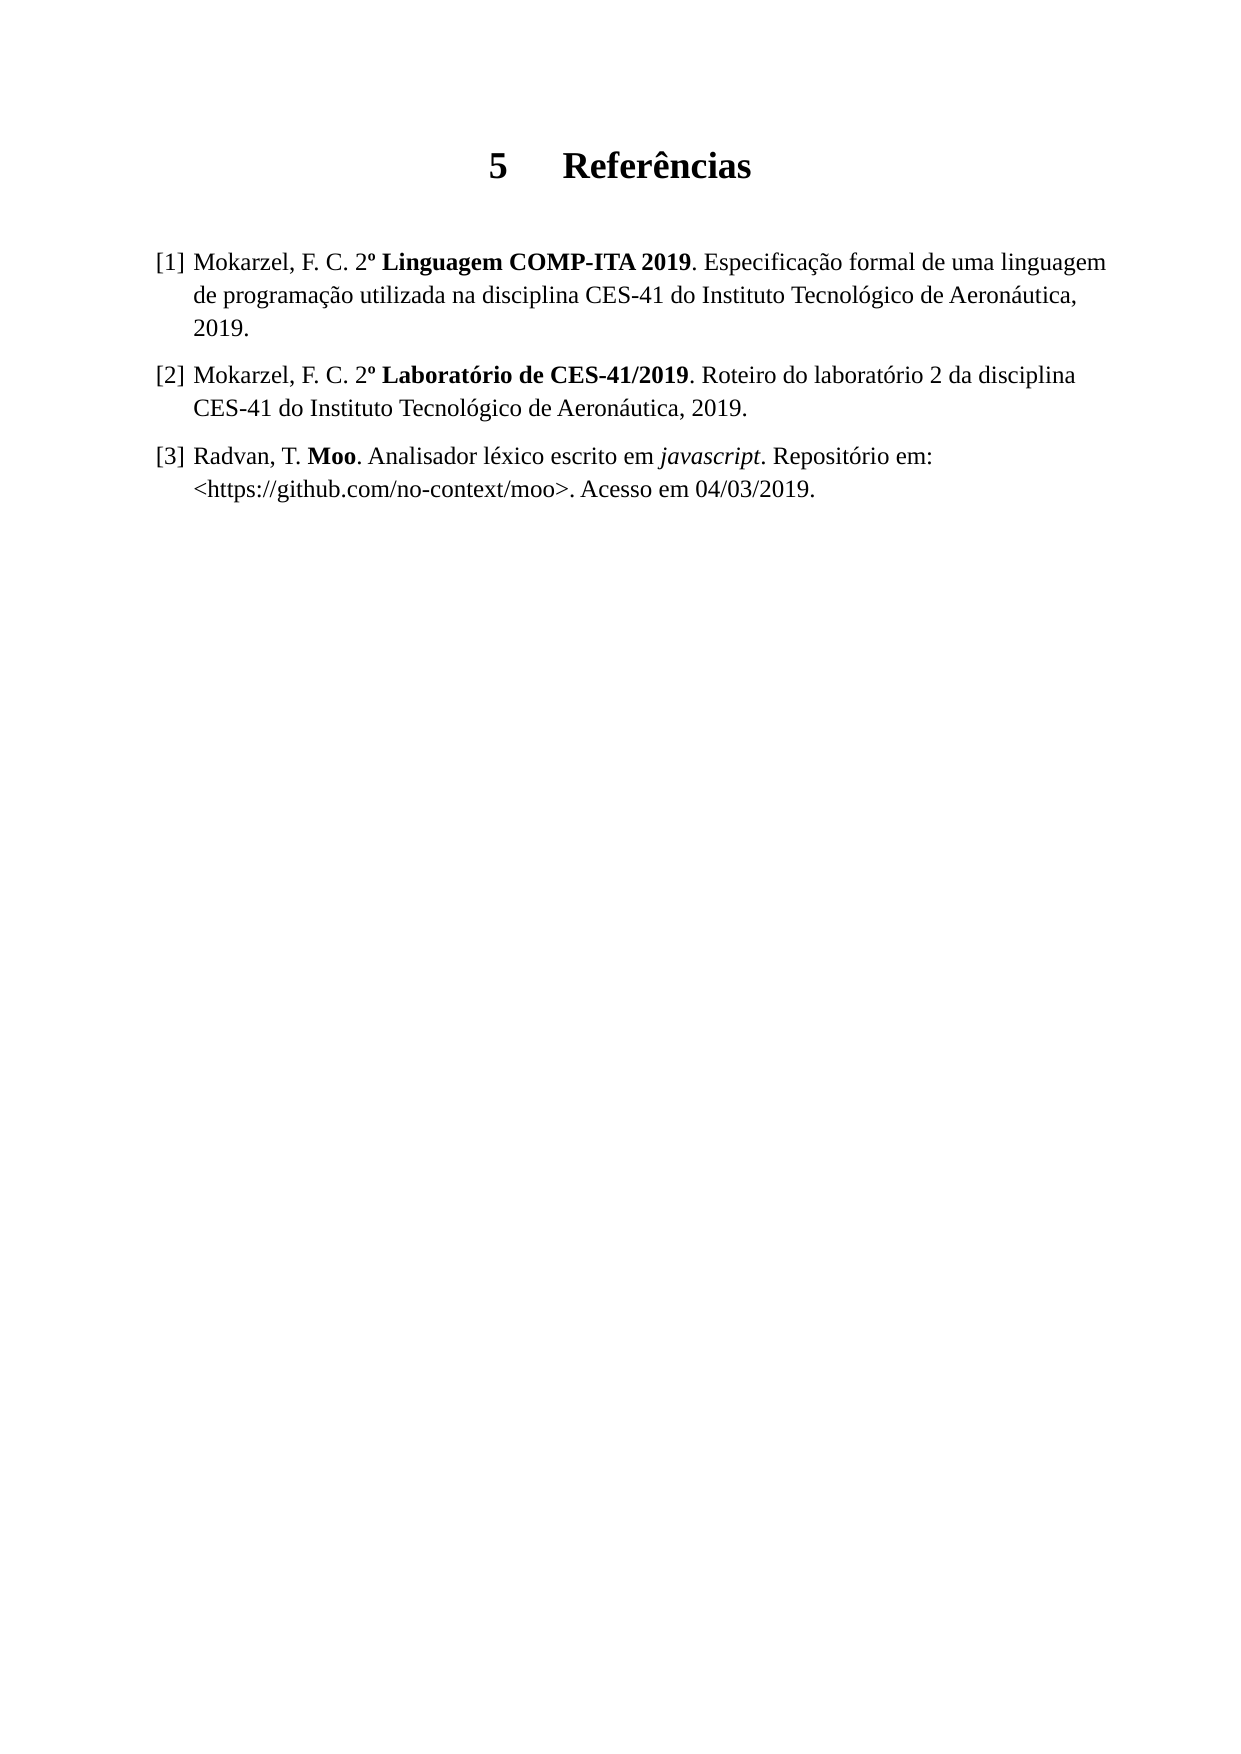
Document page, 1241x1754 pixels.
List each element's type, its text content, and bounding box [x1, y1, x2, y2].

subtitle Referências [118, 143, 1122, 187]
list Mokarzel, F. C. 2º Laboratório de CES-41/2019. Roteiro do laboratório 2 da disciplina CES-41 do Instituto Tecnológico de Aeronáutica, 2019. [156, 361, 1122, 422]
list Mokarzel, F. C. 2º Linguagem COMP-ITA 2019. Especificação formal de uma linguagem de programação utilizada na disciplina CES-41 do Instituto Tecnológico de Aeronáutica, 2019. [156, 247, 1122, 342]
list Radvan, T. Moo. Analisador léxico escrito em javascript. Repositório em: <https://github.com/no-context/moo>. Acesso em 04/03/2019. [156, 441, 1122, 503]
